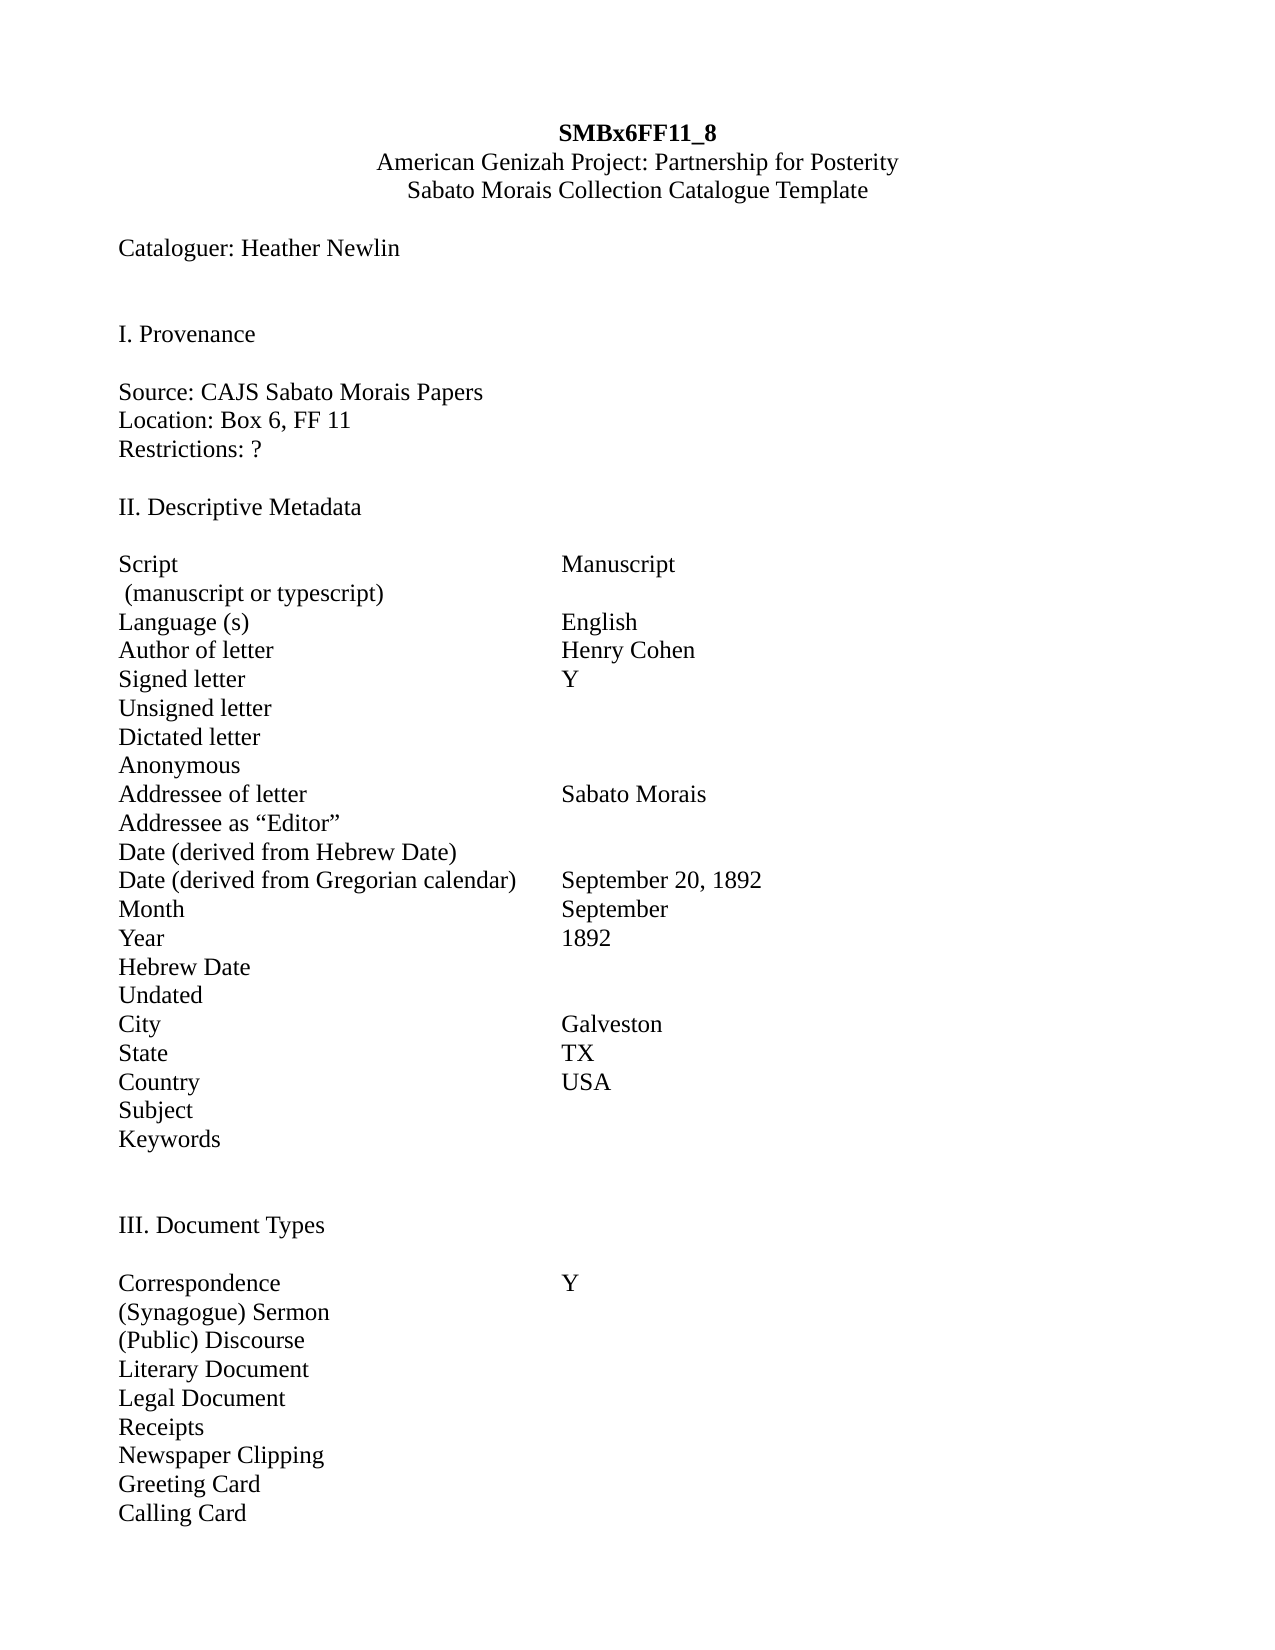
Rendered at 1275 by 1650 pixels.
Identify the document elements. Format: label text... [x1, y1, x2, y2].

text City Galveston [118, 1009, 1157, 1038]
text Receipts [118, 1412, 1157, 1441]
text Greeting Card [118, 1469, 1157, 1498]
text Date (derived from Gregorian calendar) September 20, 1892 [118, 866, 1157, 894]
text Addressee of letter Sabato Morais [118, 779, 1157, 808]
text Subject [118, 1096, 1157, 1124]
text Source: CAJS Sabato Morais Papers [118, 377, 1157, 406]
text (manuscript or typescript) [118, 578, 1157, 607]
text Location: Box 6, FF 11 [118, 406, 1157, 434]
text Correspondence Y [118, 1268, 1157, 1297]
text American Genizah Project: Partnership for Posterity [118, 147, 1157, 176]
text Literary Document [118, 1354, 1157, 1383]
text Addressee as “Editor” [118, 808, 1157, 837]
text Signed letter Y [118, 664, 1157, 693]
text Newspaper Clipping [118, 1441, 1157, 1469]
text Unsigned letter [118, 693, 1157, 722]
text Script Manuscript [118, 549, 1157, 578]
text (Synagogue) Sermon [118, 1297, 1157, 1326]
text II. Descriptive Metadata [118, 492, 1157, 521]
text Month September [118, 894, 1157, 923]
text Cataloguer: Heather Newlin [118, 233, 1157, 262]
text I. Provenance [118, 319, 1157, 348]
text Calling Card [118, 1498, 1157, 1527]
text (Public) Discourse [118, 1326, 1157, 1354]
text Language (s) English [118, 607, 1157, 636]
text Year 1892 [118, 923, 1157, 952]
text Country USA [118, 1067, 1157, 1096]
text State TX [118, 1038, 1157, 1067]
text Legal Document [118, 1383, 1157, 1412]
text Hebrew Date [118, 952, 1157, 981]
text Keywords [118, 1124, 1157, 1153]
text Author of letter Henry Cohen [118, 636, 1157, 664]
text III. Document Types [118, 1211, 1157, 1239]
text Anonymous [118, 751, 1157, 779]
text Sabato Morais Collection Catalogue Template [118, 176, 1157, 204]
text Undated [118, 981, 1157, 1009]
text Restrictions: ? [118, 434, 1157, 463]
text Dictated letter [118, 722, 1157, 751]
text Date (derived from Hebrew Date) [118, 837, 1157, 866]
text SMBx6FF11_8 [118, 118, 1157, 147]
